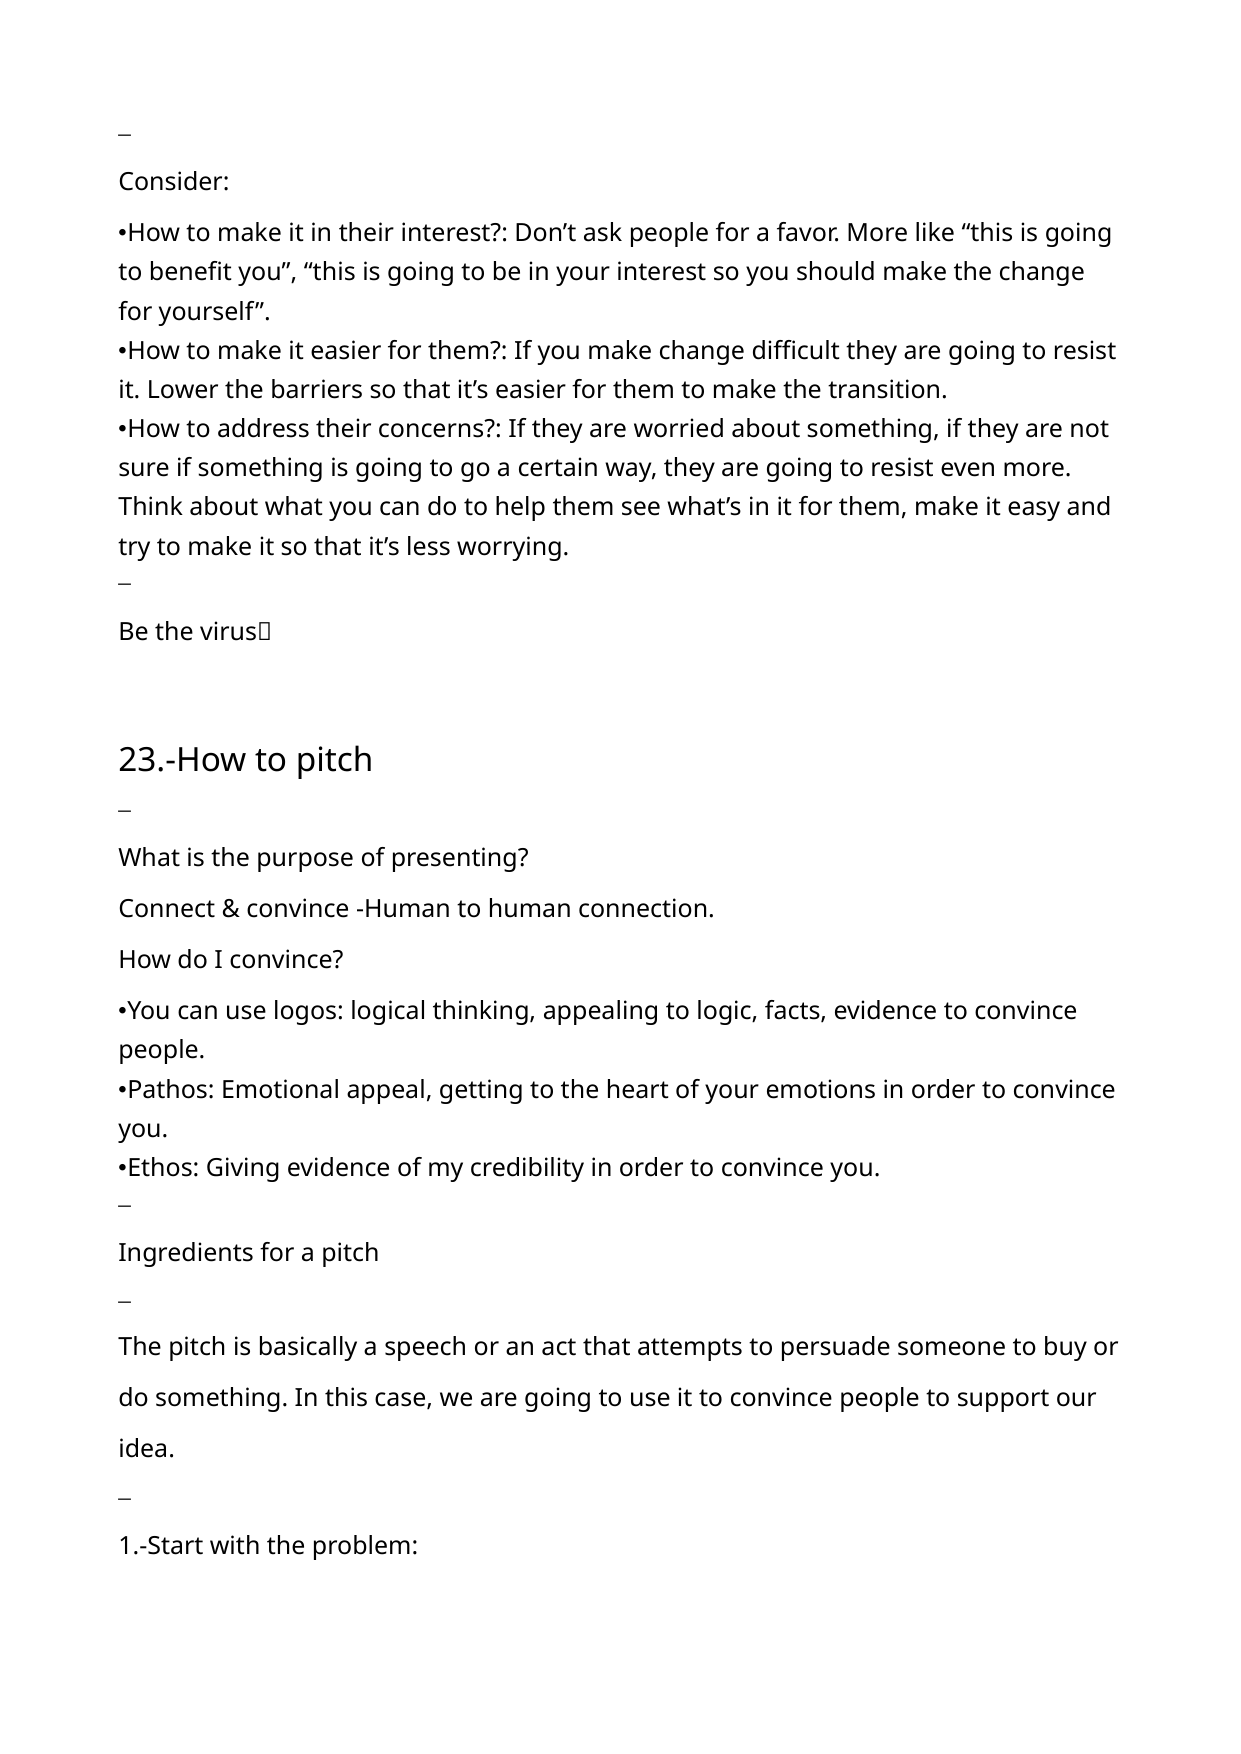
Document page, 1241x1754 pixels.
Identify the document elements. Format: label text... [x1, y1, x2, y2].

text – [118, 1286, 1122, 1314]
text – 1.-Start with the problem: [118, 1482, 1122, 1562]
list Pathos: Emotional appeal, getting to the heart of your emotions in order to convince you. [118, 1071, 1122, 1144]
text The pitch is basically a speech or an act that attempts to persuade someone to buy or do something. In this case, we are going to use it to convince people to support our idea. [118, 1329, 1122, 1465]
list You can use logos: logical thinking, appealing to logic, facts, evidence to convince people. [118, 993, 1122, 1066]
text – Ingredients for a pitch [118, 1189, 1122, 1269]
text Connect & convince -Human to human connection. [118, 891, 1122, 925]
subtitle 23.-How to pitch [118, 736, 1122, 782]
text – What is the purpose of presenting? [118, 794, 1122, 874]
list How to make it in their interest?: Don’t ask people for a favor. More like “this is going to benefit you”, “this is going to be in your interest so you should make the change for yourself”. [118, 215, 1122, 327]
text – Be the virus🥴 [118, 567, 1122, 647]
list Ethos: Giving evidence of my credibility in order to convince you. [118, 1150, 1122, 1184]
text – Consider: [118, 118, 1122, 198]
text How do I convince? [118, 942, 1122, 976]
list How to make it easier for them?: If you make change difficult they are going to resist it. Lower the barriers so that it’s easier for them to make the transition. [118, 332, 1122, 406]
list How to address their concerns?: If they are worried about something, if they are not sure if something is going to go a certain way, they are going to resist even more. Think about what you can do to help them see what’s in it for them, make it easy and try to make it so that it’s less worrying. [118, 411, 1122, 562]
